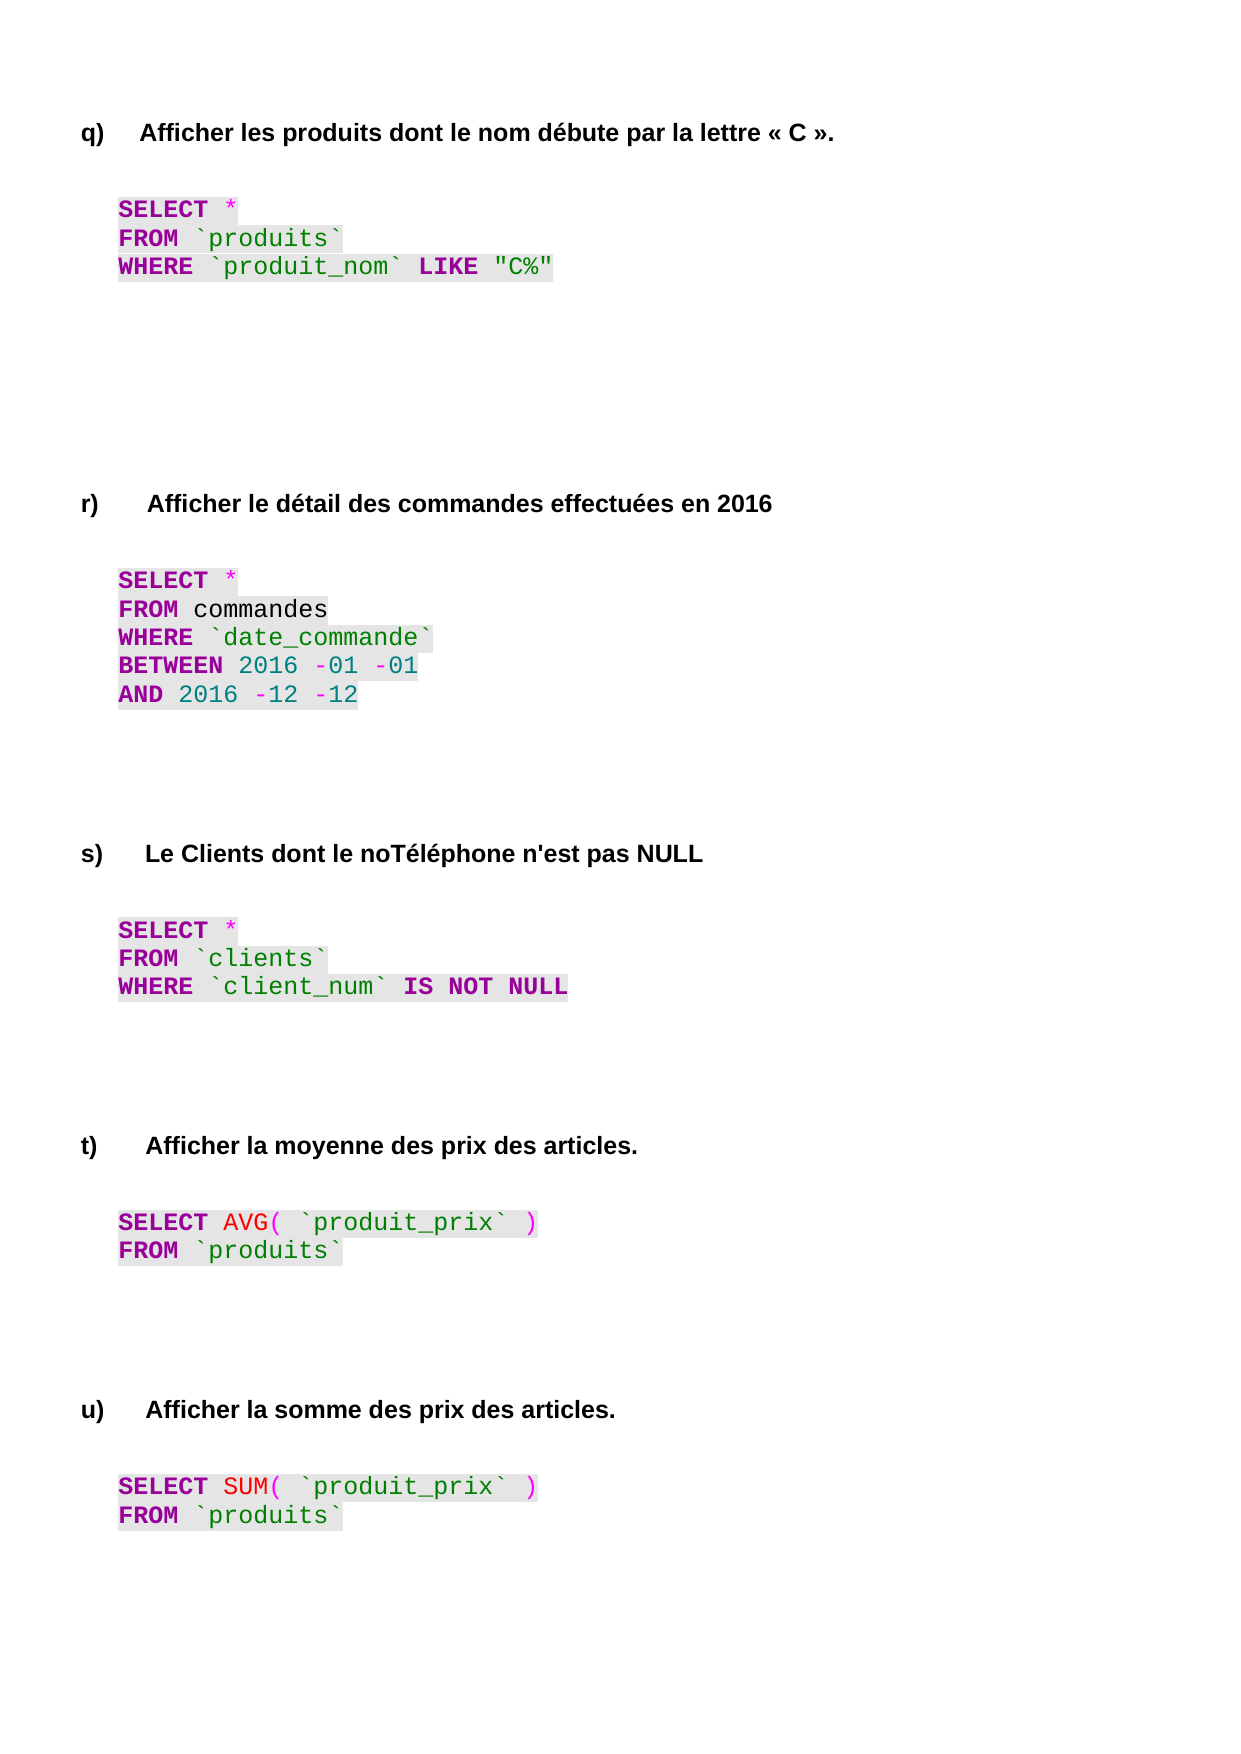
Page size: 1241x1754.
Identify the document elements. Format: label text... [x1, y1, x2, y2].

text t) Afficher la moyenne des prix des articles. [81, 1131, 1122, 1160]
text u) Afficher la somme des prix des articles. [81, 1395, 1122, 1424]
text SELECT * FROM commandes WHERE `date_commande` BETWEEN 2016 -01 -01 AND 2016 -12 -12 [118, 568, 1122, 710]
text SELECT SUM( `produit_prix` ) FROM `produits` [118, 1474, 1122, 1531]
text SELECT AVG( `produit_prix` ) FROM `produits` [118, 1210, 1122, 1266]
text r) Afficher le détail des commandes effectuées en 2016 [81, 489, 1122, 518]
text SELECT * FROM `produits` WHERE `produit_nom` LIKE "C%" [118, 197, 1122, 282]
text s) Le Clients dont le noTéléphone n'est pas NULL [81, 838, 1122, 867]
text SELECT * FROM `clients` WHERE `client_num` IS NOT NULL [118, 917, 1122, 1002]
text q) Afficher les produits dont le nom débute par la lettre « C ». [81, 118, 1122, 147]
